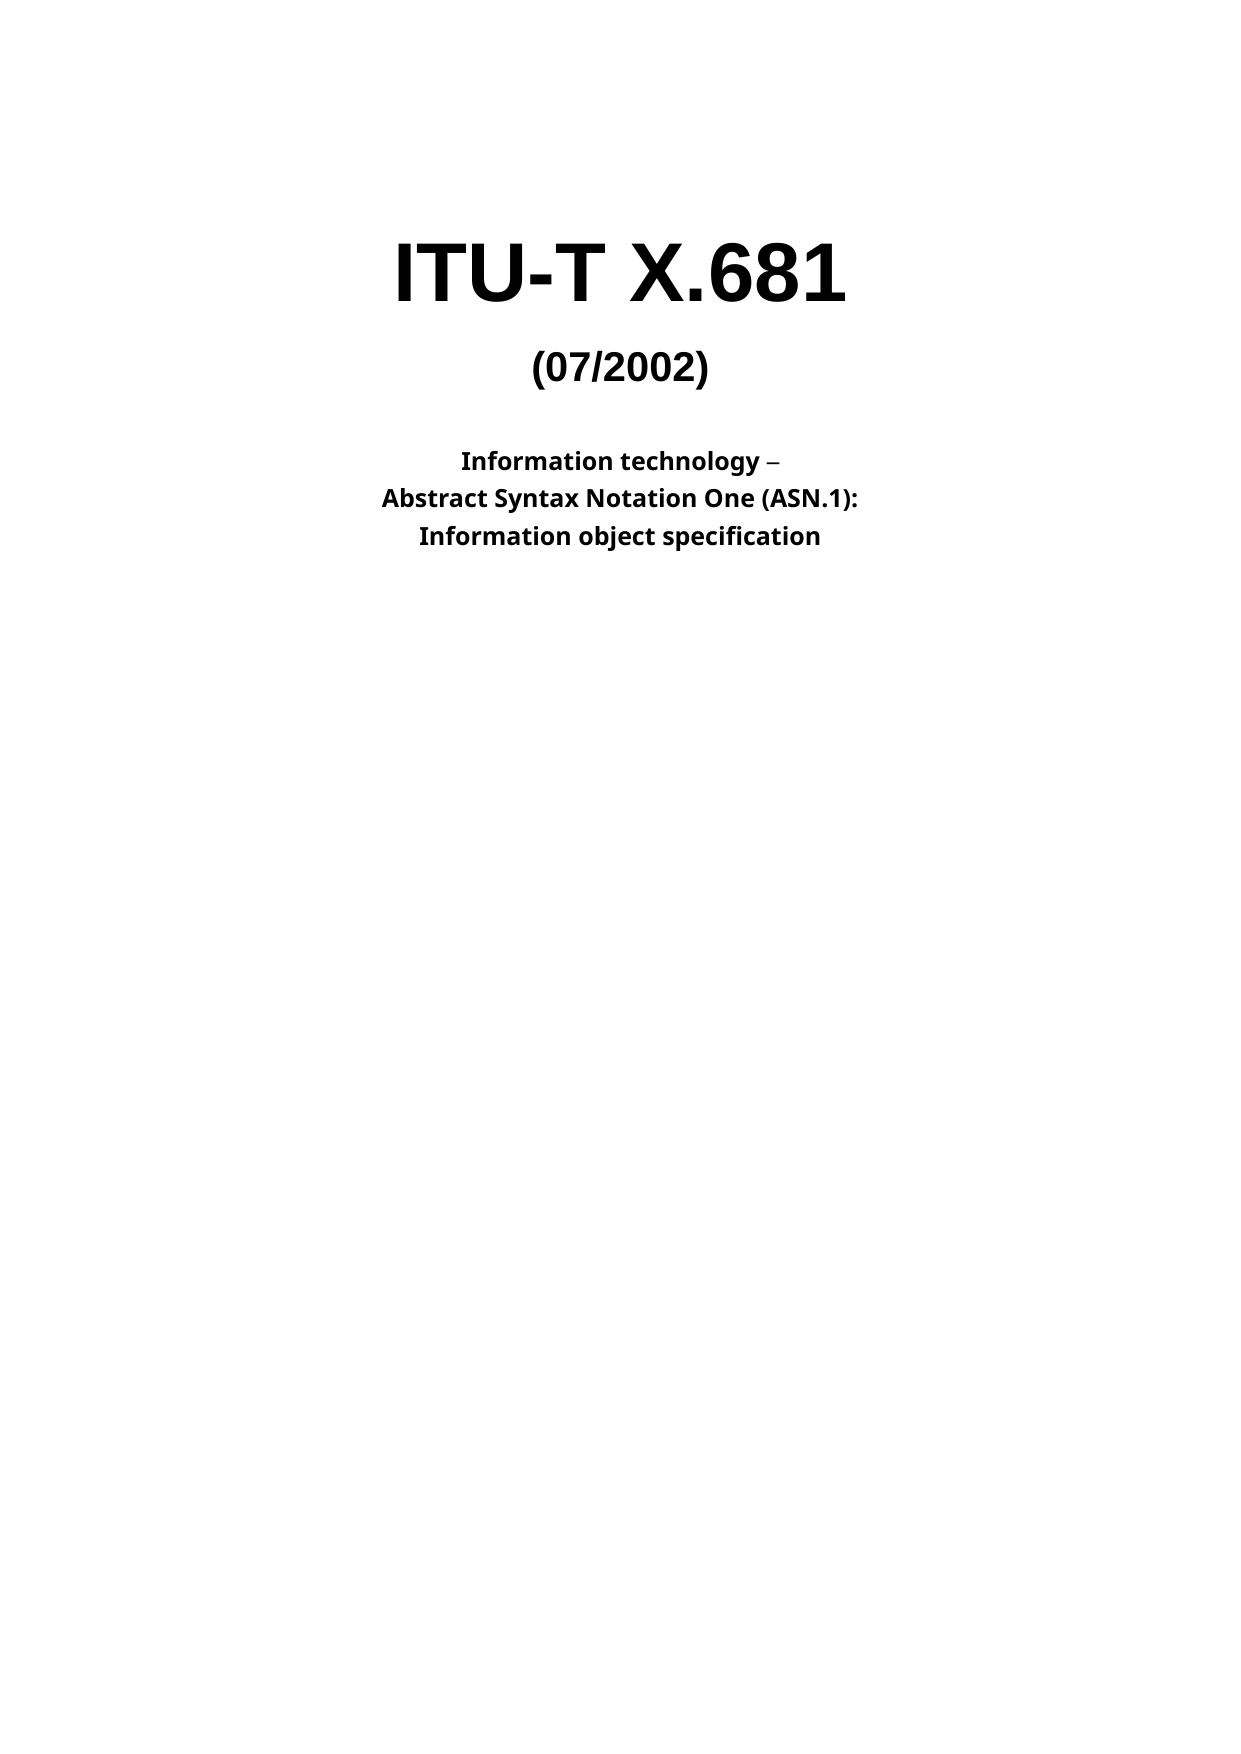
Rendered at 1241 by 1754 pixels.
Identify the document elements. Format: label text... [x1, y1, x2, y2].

text Abstract Syntax Notation One (ASN.1): [177, 479, 1063, 517]
text Information technology – [177, 442, 1063, 479]
text Information object specification [177, 517, 1063, 554]
text (07/2002) [177, 329, 1063, 404]
text ITU-T X.681 [177, 217, 1063, 329]
